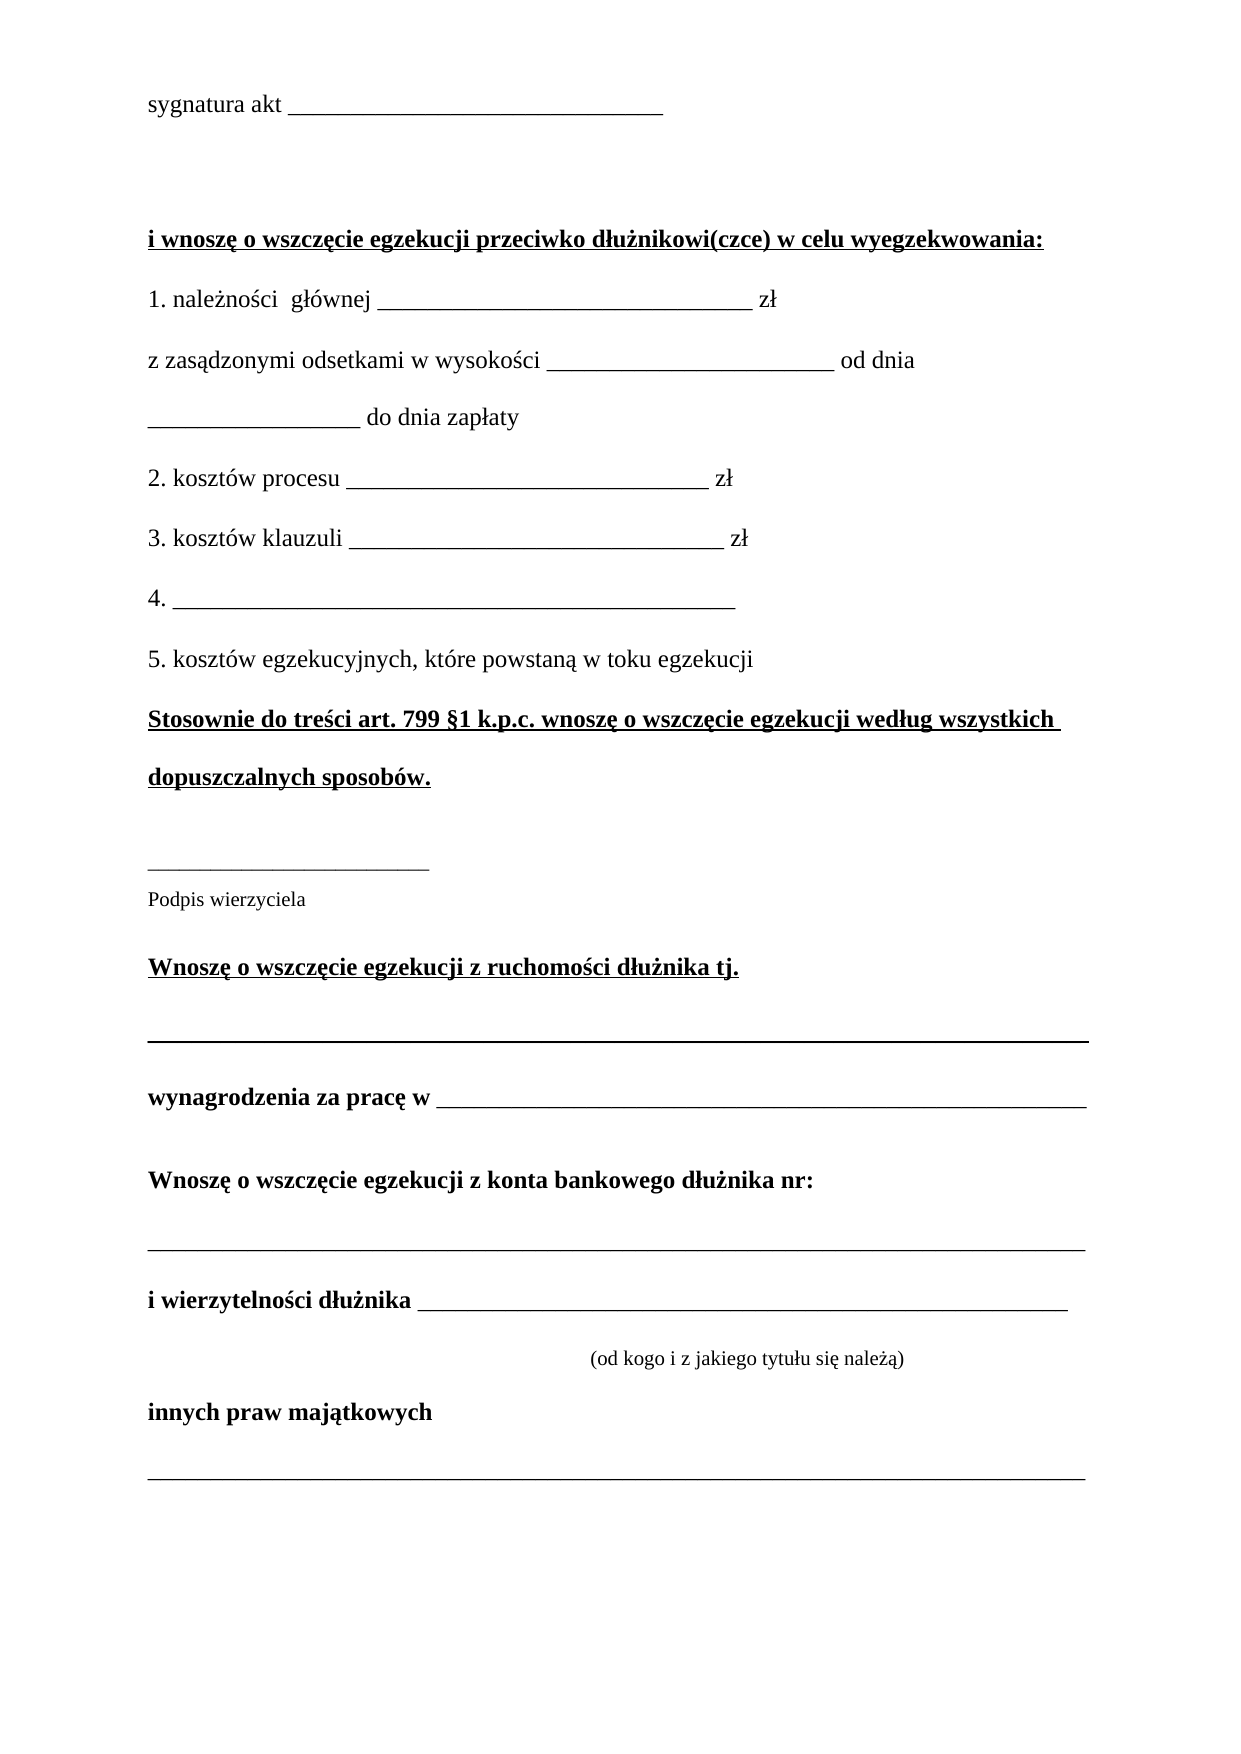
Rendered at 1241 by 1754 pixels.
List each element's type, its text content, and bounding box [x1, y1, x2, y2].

text Wnoszę o wszczęcie egzekucji z ruchomości dłużnika tj. [148, 952, 1093, 981]
text 5. kosztów egzekucyjnych, które powstaną w toku egzekucji [148, 644, 1093, 673]
text 3. kosztów klauzuli ______________________________ zł [148, 523, 1093, 552]
text ___________________________ [148, 849, 1093, 873]
text i wnoszę o wszczęcie egzekucji przeciwko dłużnikowi(czce) w celu wyegzekwowania: [148, 224, 1093, 253]
text Podpis wierzyciela [148, 873, 1093, 911]
text z zasądzonymi odsetkami w wysokości _______________________ od dnia _________________ do dnia zapłaty [148, 345, 1093, 431]
text Stosownie do treści art. 799 §1 k.p.c. wnoszę o wszczęcie egzekucji według wszystkich dopuszczalnych sposobów. [148, 704, 1093, 791]
text 2. kosztów procesu _____________________________ zł [148, 463, 1093, 491]
text Wnoszę o wszczęcie egzekucji z konta bankowego dłużnika nr: [148, 1165, 1093, 1193]
text 4. _____________________________________________ [148, 583, 1093, 612]
text 1. należności głównej ______________________________ zł [148, 284, 1093, 313]
text sygnatura akt ______________________________ [148, 89, 1093, 117]
text ________________________________________________________________ [148, 1012, 1093, 1046]
text wynagrodzenia za pracę w ____________________________________________________ [148, 1082, 1093, 1111]
text (od kogo i z jakiego tytułu się należą) [516, 1346, 1093, 1370]
text innych praw majątkowych ___________________________________________________________________________ [148, 1397, 1093, 1483]
text ___________________________________________________________________________ [148, 1225, 1093, 1254]
text i wierzytelności dłużnika ____________________________________________________ [148, 1286, 1093, 1314]
